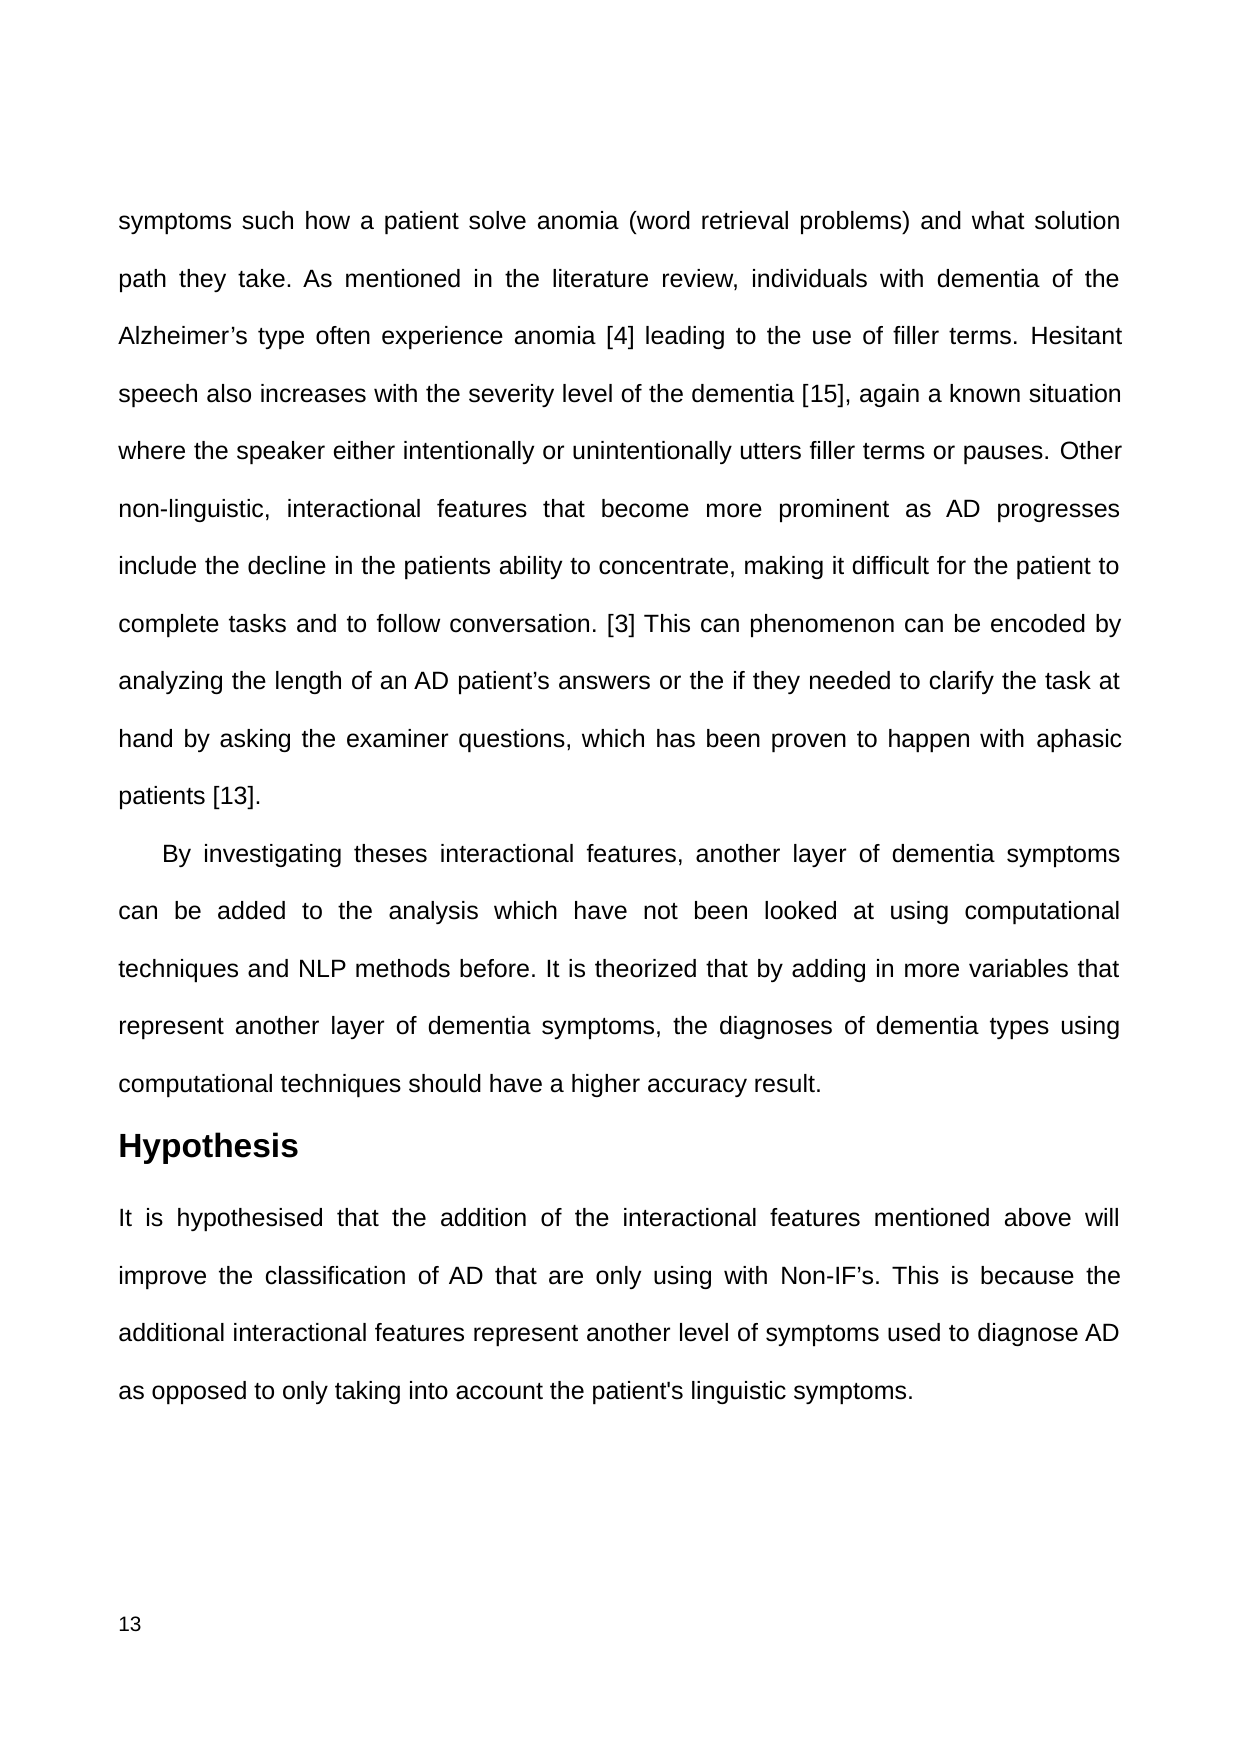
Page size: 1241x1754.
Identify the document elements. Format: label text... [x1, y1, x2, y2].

text By investigating theses interactional features, another layer of dementia symptoms can be added to the analysis which have not been looked at using computational techniques and NLP methods before. It is theorized that by adding in more variables that represent another layer of dementia symptoms, the diagnoses of dementia types using computational techniques should have a higher accuracy result. [118, 839, 1122, 1097]
text symptoms such how a patient solve anomia (word retrieval problems) and what solution path they take. As mentioned in the literature review, individuals with dementia of the Alzheimer’s type often experience anomia [4] leading to the use of filler terms. Hesitant speech also increases with the severity level of the dementia [15], again a known situation where the speaker either intentionally or unintentionally utters filler terms or pauses. Other non-linguistic, interactional features that become more prominent as AD progresses include the decline in the patients ability to concentrate, making it difficult for the patient to complete tasks and to follow conversation. [3] This can phenomenon can be encoded by analyzing the length of an AD patient’s answers or the if they needed to clarify the task at hand by asking the examiner questions, which has been proven to happen with aphasic patients [13]. [118, 206, 1122, 810]
text Hypothesis [118, 1126, 1122, 1165]
text It is hypothesised that the addition of the interactional features mentioned above will improve the classification of AD that are only using with Non-IF’s. This is because the additional interactional features represent another level of symptoms used to diagnose AD as opposed to only taking into account the patient's linguistic symptoms. [118, 1203, 1122, 1405]
